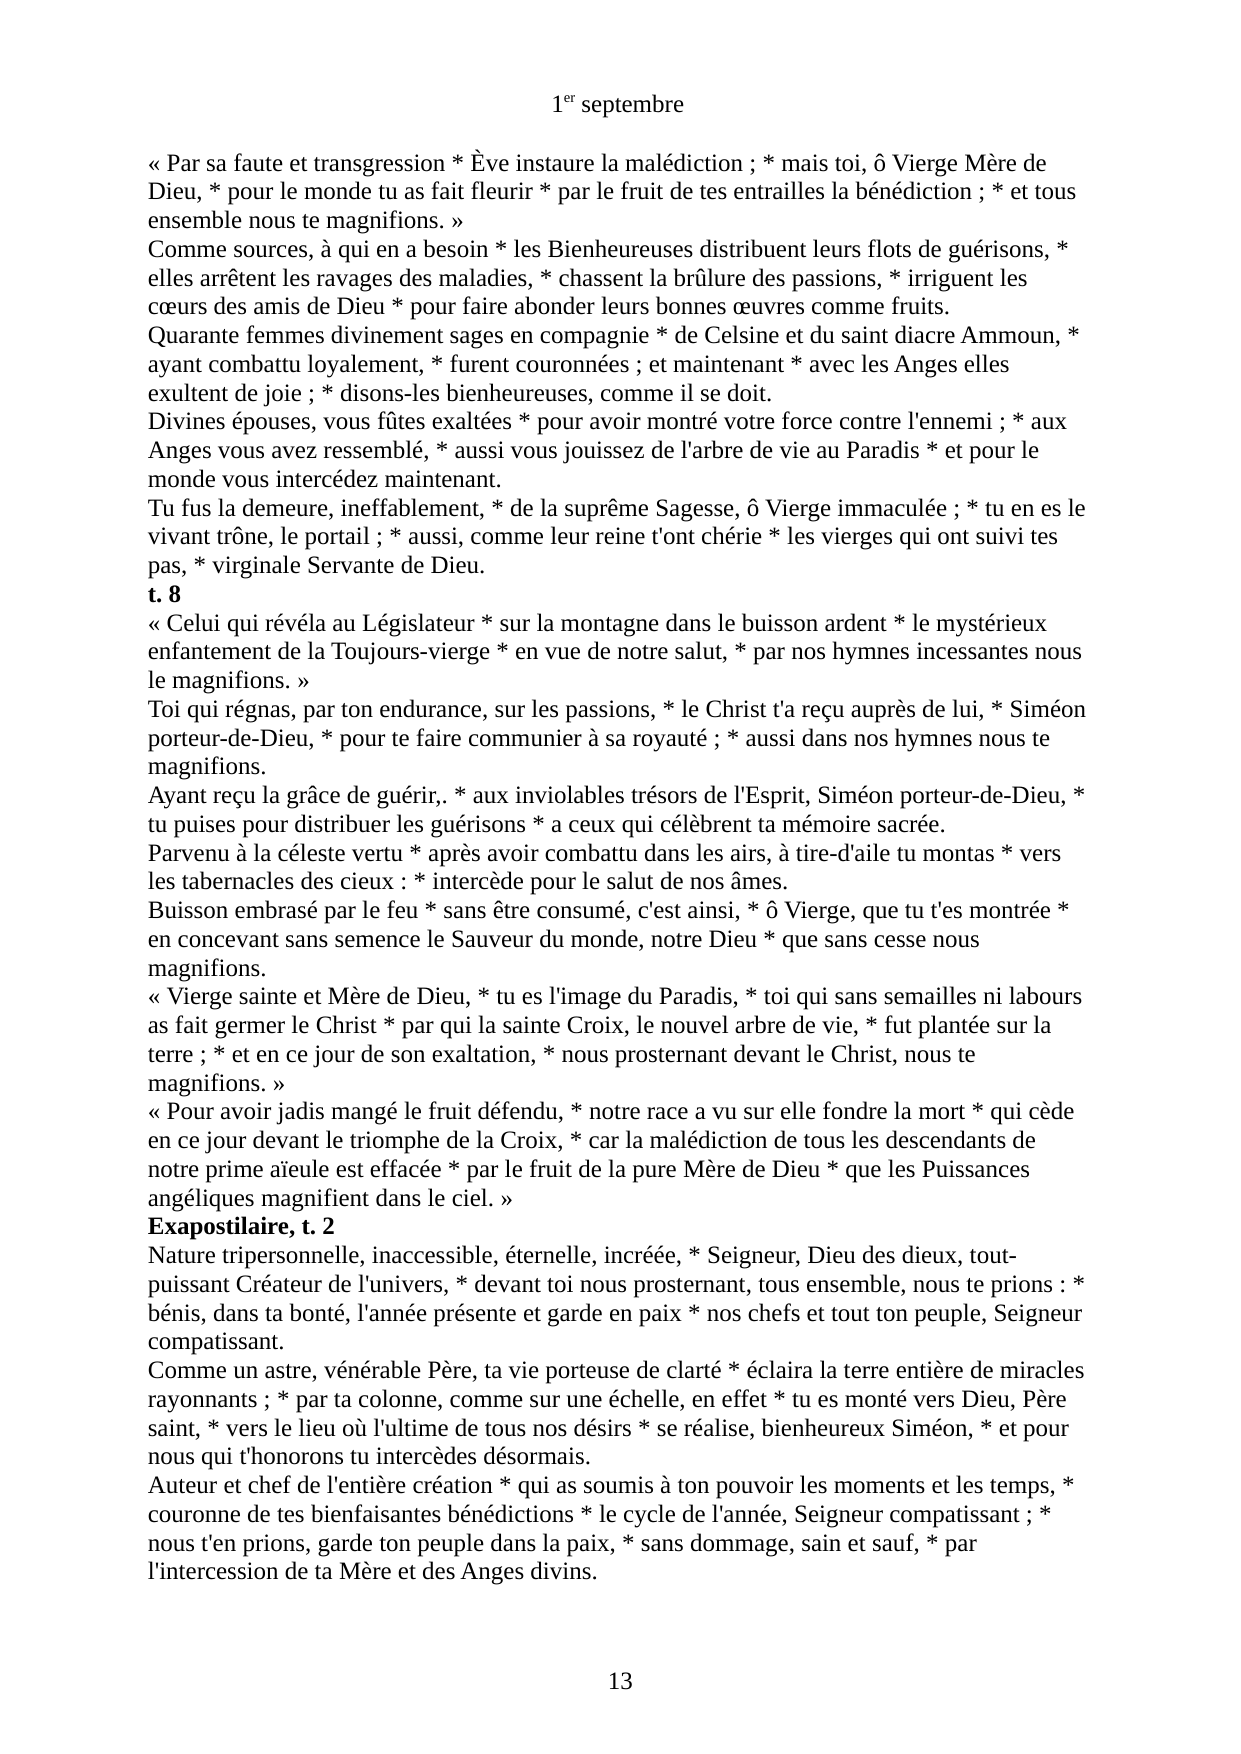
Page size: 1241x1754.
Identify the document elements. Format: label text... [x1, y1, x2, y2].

text « Celui qui révéla au Législateur * sur la montagne dans le buisson ardent * le mystérieux enfantement de la Toujours-vierge * en vue de notre salut, * par nos hymnes incessantes nous le magnifions. » [148, 608, 1092, 694]
text Toi qui régnas, par ton endurance, sur les passions, * le Christ t'a reçu auprès de lui, * Siméon porteur-de-Dieu, * pour te faire communier à sa royauté ; * aussi dans nos hymnes nous te magnifions. [148, 694, 1092, 780]
text Parvenu à la céleste vertu * après avoir combattu dans les airs, à tire-d'aile tu montas * vers les tabernacles des cieux : * intercède pour le salut de nos âmes. [148, 838, 1092, 895]
text Exapostilaire, t. 2 [148, 1211, 1092, 1240]
text Divines épouses, vous fûtes exaltées * pour avoir montré votre force contre l'ennemi ; * aux Anges vous avez ressemblé, * aussi vous jouissez de l'arbre de vie au Paradis * et pour le monde vous intercédez maintenant. [148, 406, 1092, 493]
text Comme sources, à qui en a besoin * les Bienheureuses distribuent leurs flots de guérisons, * elles arrêtent les ravages des maladies, * chassent la brûlure des passions, * irriguent les cœurs des amis de Dieu * pour faire abonder leurs bonnes œuvres comme fruits. [148, 234, 1092, 320]
text Ayant reçu la grâce de guérir,. * aux inviolables trésors de l'Esprit, Siméon porteur-de-Dieu, * tu puises pour distribuer les guérisons * a ceux qui célèbrent ta mémoire sacrée. [148, 780, 1092, 838]
text Buisson embrasé par le feu * sans être consumé, c'est ainsi, * ô Vierge, que tu t'es montrée * en concevant sans semence le Sauveur du monde, notre Dieu * que sans cesse nous magnifions. [148, 895, 1092, 981]
text « Par sa faute et transgression * Ève instaure la malédiction ; * mais toi, ô Vierge Mère de Dieu, * pour le monde tu as fait fleurir * par le fruit de tes entrailles la bénédiction ; * et tous ensemble nous te magnifions. » [148, 148, 1092, 234]
text Nature tripersonnelle, inaccessible, éternelle, incréée, * Seigneur, Dieu des dieux, tout-puissant Créateur de l'univers, * devant toi nous prosternant, tous ensemble, nous te prions : * bénis, dans ta bonté, l'année présente et garde en paix * nos chefs et tout ton peuple, Seigneur compatissant. [148, 1240, 1092, 1355]
text « Vierge sainte et Mère de Dieu, * tu es l'image du Paradis, * toi qui sans semailles ni labours as fait germer le Christ * par qui la sainte Croix, le nouvel arbre de vie, * fut plantée sur la terre ; * et en ce jour de son exaltation, * nous prosternant devant le Christ, nous te magnifions. » [148, 981, 1092, 1096]
text Tu fus la demeure, ineffablement, * de la suprême Sagesse, ô Vierge immaculée ; * tu en es le vivant trône, le portail ; * aussi, comme leur reine t'ont chérie * les vierges qui ont suivi tes pas, * virginale Servante de Dieu. [148, 493, 1092, 579]
text Quarante femmes divinement sages en compagnie * de Celsine et du saint diacre Ammoun, * ayant combattu loyalement, * furent couronnées ; et maintenant * avec les Anges elles exultent de joie ; * disons-les bienheureuses, comme il se doit. [148, 320, 1092, 406]
text Auteur et chef de l'entière création * qui as soumis à ton pouvoir les moments et les temps, * couronne de tes bienfaisantes bénédictions * le cycle de l'année, Seigneur compatissant ; * nous t'en prions, garde ton peuple dans la paix, * sans dommage, sain et sauf, * par l'intercession de ta Mère et des Anges divins. [148, 1470, 1092, 1585]
text Comme un astre, vénérable Père, ta vie porteuse de clarté * éclaira la terre entière de miracles rayonnants ; * par ta colonne, comme sur une échelle, en effet * tu es monté vers Dieu, Père saint, * vers le lieu où l'ultime de tous nos désirs * se réalise, bienheureux Siméon, * et pour nous qui t'honorons tu intercèdes désormais. [148, 1355, 1092, 1470]
text t. 8 [148, 579, 1092, 608]
text « Pour avoir jadis mangé le fruit défendu, * notre race a vu sur elle fondre la mort * qui cède en ce jour devant le triomphe de la Croix, * car la malédiction de tous les descendants de notre prime aïeule est effacée * par le fruit de la pure Mère de Dieu * que les Puissances angéliques magnifient dans le ciel. » [148, 1096, 1092, 1211]
